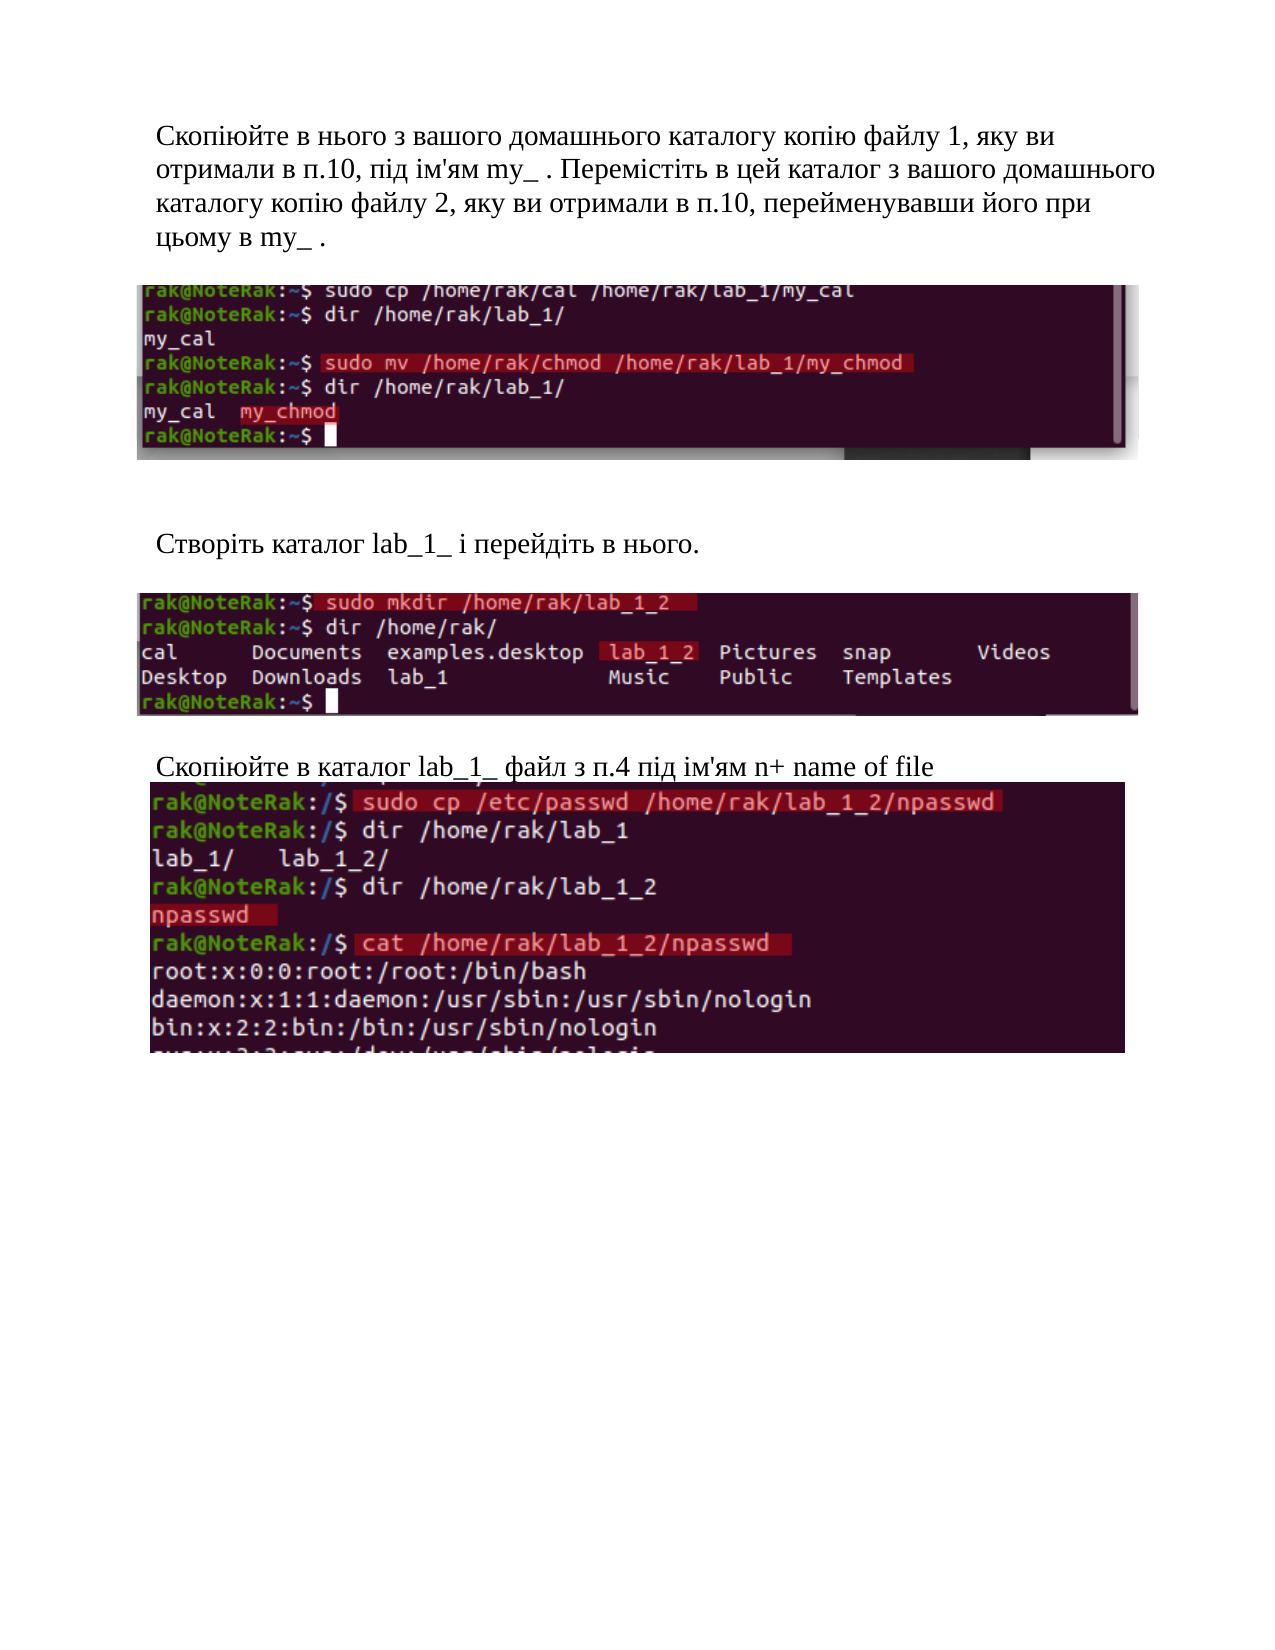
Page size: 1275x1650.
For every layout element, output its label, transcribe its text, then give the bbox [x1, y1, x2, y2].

picture [150, 782, 1125, 1053]
text Створіть каталог lab_1_ і перейдіть в нього. [156, 527, 1157, 560]
picture [136, 285, 1139, 460]
text Скопіюйте в каталог lab_1_ файл з п.4 під ім'ям n+ name of file [156, 749, 1157, 782]
text Скопіюйте в нього з вашого домашнього каталогу копію файлу 1, яку ви отримали в п.10, під ім'ям my_ . Перемістіть в цей каталог з вашого домашнього каталогу копію файлу 2, яку ви отримали в п.10, перейменувавши його при цьому в my_ . [156, 118, 1157, 252]
picture [136, 593, 1139, 716]
